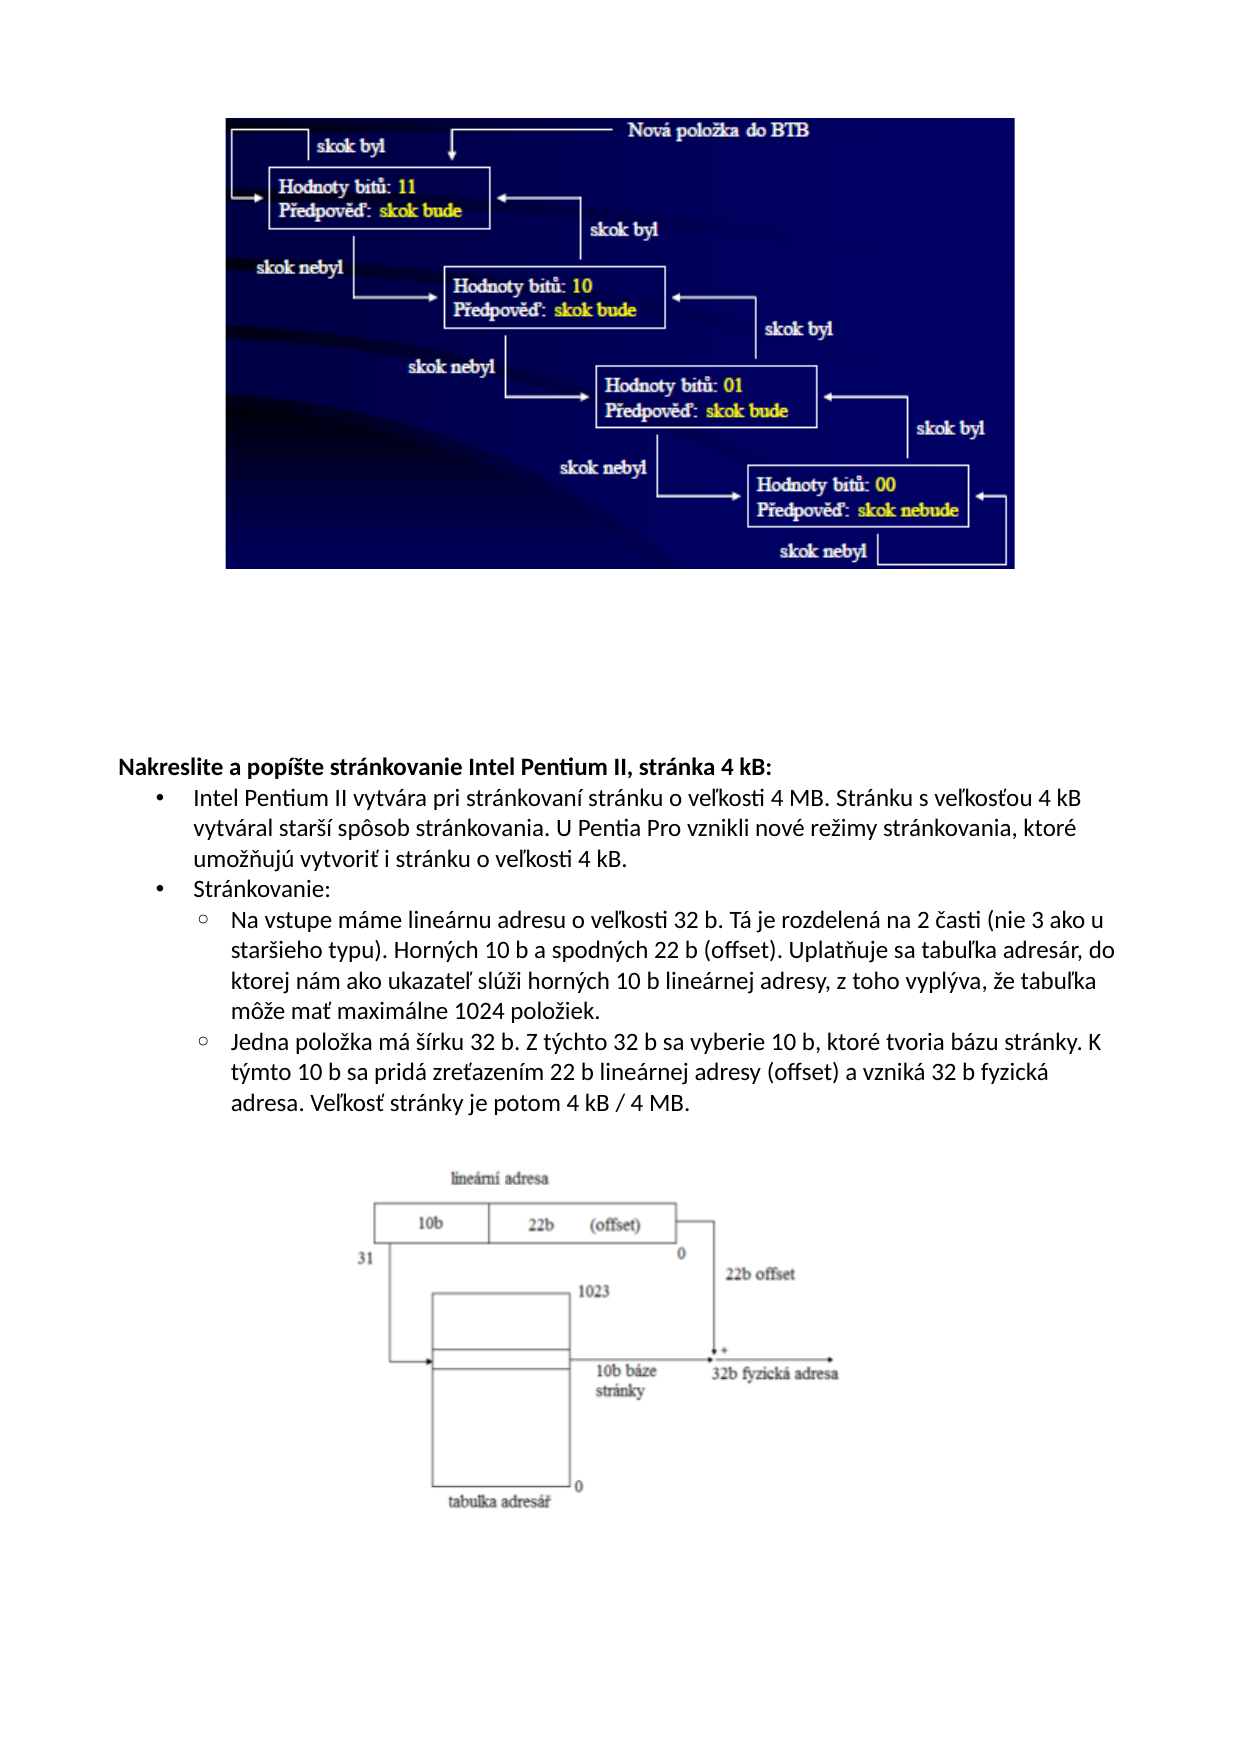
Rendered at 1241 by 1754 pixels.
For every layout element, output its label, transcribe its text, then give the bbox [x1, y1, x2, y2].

list Intel Pentium II vytvára pri stránkovaní stránku o veľkosti 4 MB. Stránku s veľkosťou 4 kB vytváral starší spôsob stránkovania. U Pentia Pro vznikli nové režimy stránkovania, ktoré umožňujú vytvoriť i stránku o veľkosti 4 kB. [156, 782, 1122, 873]
list Jedna položka má šírku 32 b. Z týchto 32 b sa vyberie 10 b, ktoré tvoria bázu stránky. K týmto 10 b sa pridá zreťazením 22 b lineárnej adresy (offset) a vzniká 32 b fyzická adresa. Veľkosť stránky je potom 4 kB / 4 MB. [193, 1026, 1122, 1118]
text Nakreslite a popíšte stránkovanie Intel Pentium II, stránka 4 kB: [118, 751, 1122, 782]
list Stránkovanie: [156, 873, 1122, 904]
list Na vstupe máme lineárnu adresu o veľkosti 32 b. Tá je rozdelená na 2 časti (nie 3 ako u staršieho typu). Horných 10 b a spodných 22 b (offset). Uplatňuje sa tabuľka adresár, do ktorej nám ako ukazateľ slúži horných 10 b lineárnej adresy, z toho vyplýva, že tabuľka môže mať maximálne 1024 položiek. [193, 904, 1122, 1026]
picture [327, 1129, 894, 1518]
